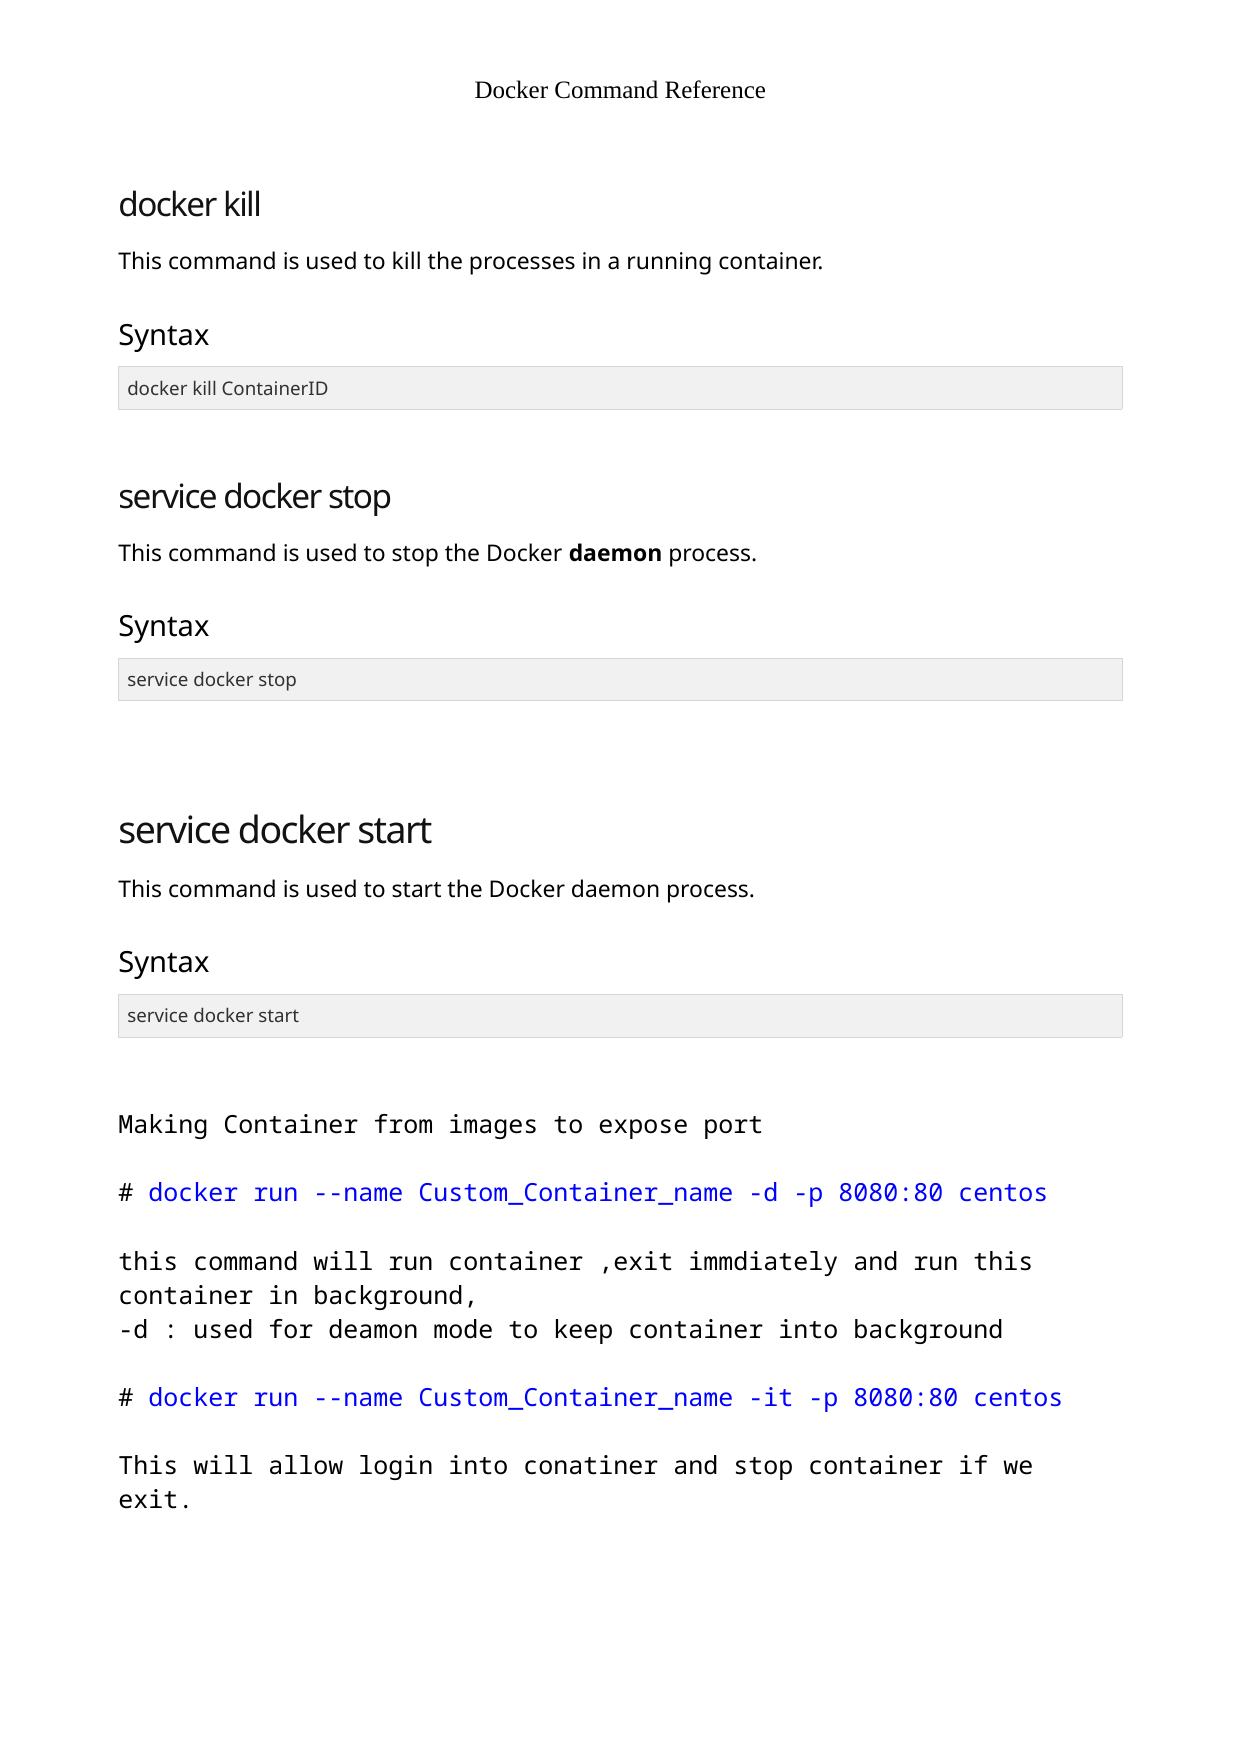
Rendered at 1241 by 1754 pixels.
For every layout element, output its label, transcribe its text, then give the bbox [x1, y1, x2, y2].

subtitle Syntax [118, 942, 1122, 981]
text docker kill ContainerID [119, 367, 1122, 409]
subtitle service docker start [118, 803, 1122, 854]
subtitle service docker stop [118, 472, 1122, 518]
text This command is used to kill the processes in a running container. [118, 239, 1122, 277]
text This command is used to start the Docker daemon process. [118, 867, 1122, 904]
text This command is used to stop the Docker daemon process. [118, 530, 1122, 568]
subtitle docker kill [118, 181, 1122, 227]
subtitle Syntax [118, 605, 1122, 645]
text # docker run --name Custom_Container_name -it -p 8080:80 centos [118, 1379, 1122, 1413]
text -d : used for deamon mode to keep container into background [118, 1311, 1122, 1345]
text service docker stop [119, 659, 1122, 700]
text # docker run --name Custom_Container_name -d -p 8080:80 centos [118, 1175, 1122, 1209]
text This will allow login into conatiner and stop container if we exit. [118, 1448, 1122, 1516]
subtitle Syntax [118, 314, 1122, 354]
text service docker start [119, 995, 1122, 1037]
text Making Container from images to expose port [118, 1107, 1122, 1141]
text this command will run container ,exit immdiately and run this container in background, [118, 1243, 1122, 1311]
